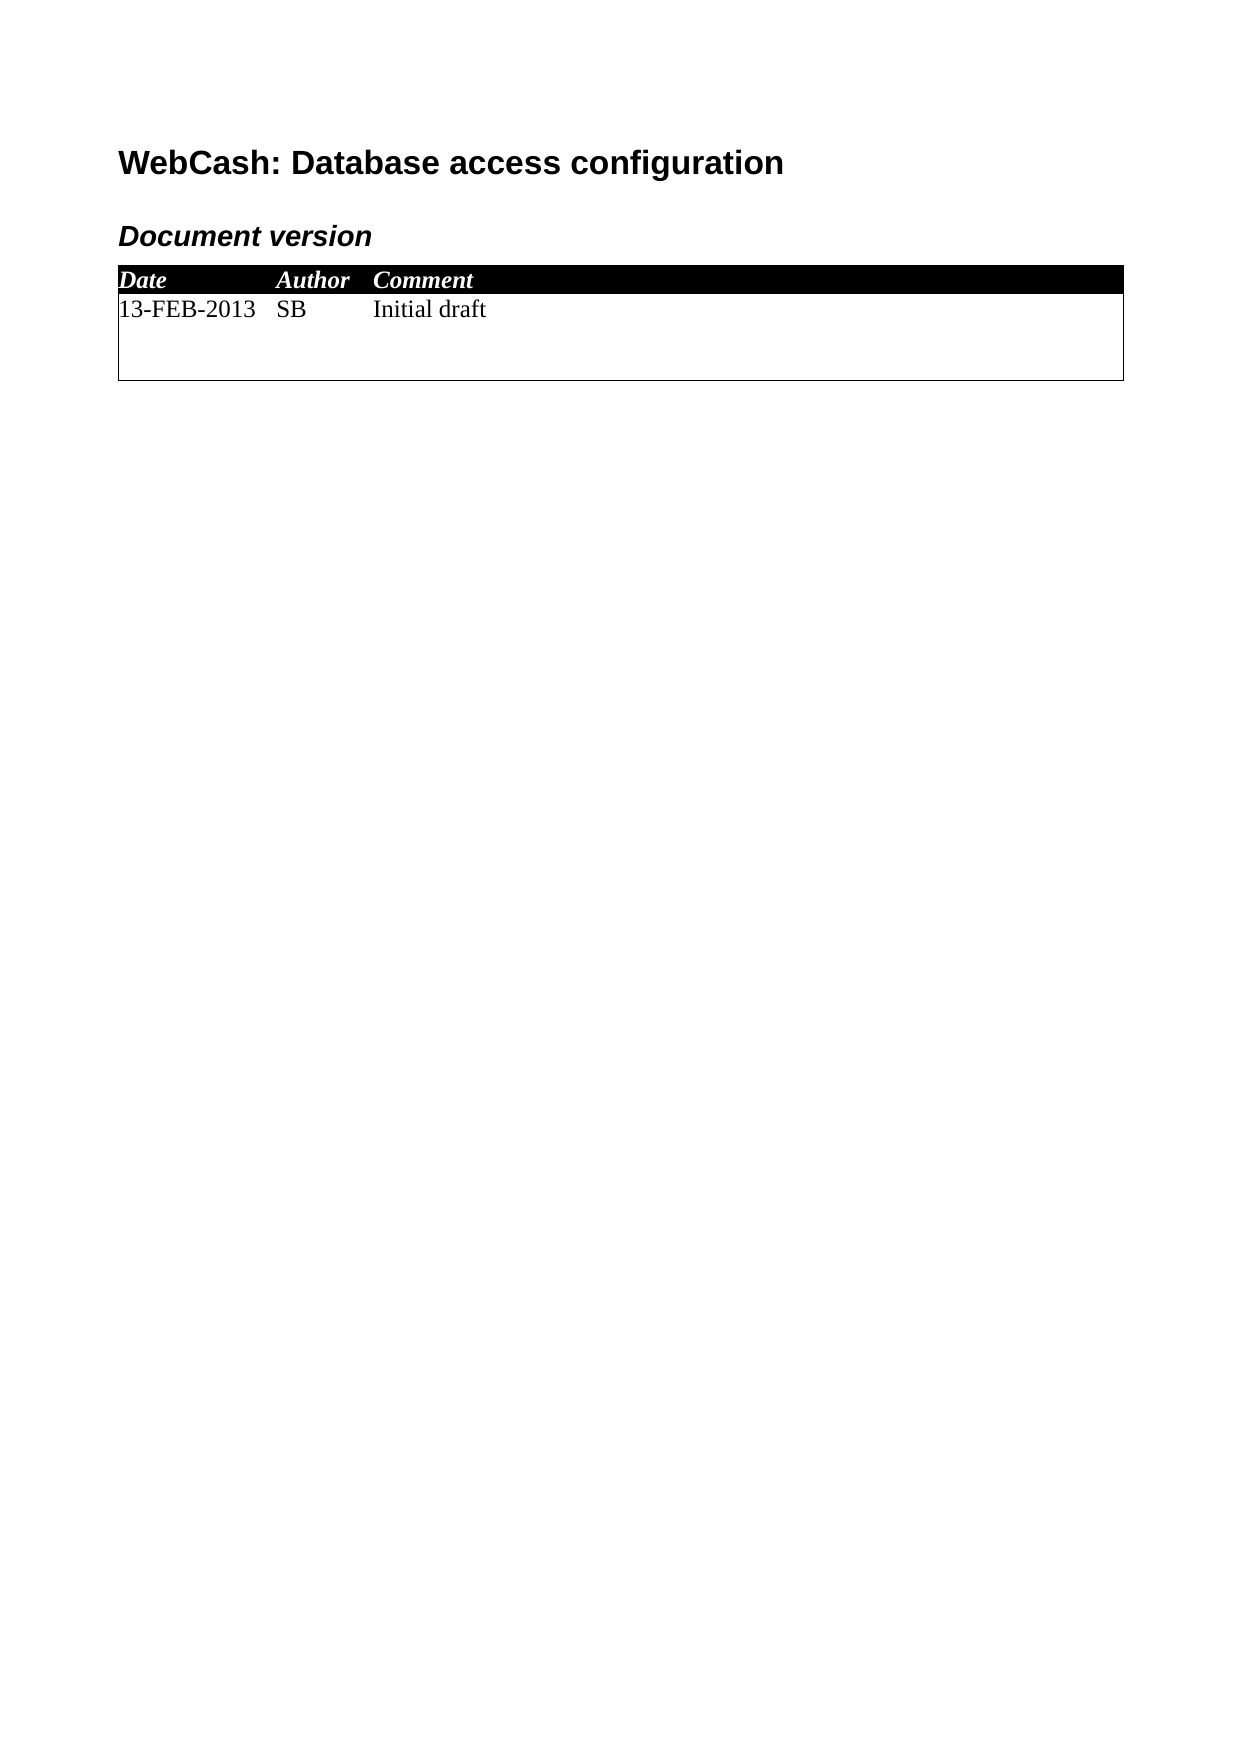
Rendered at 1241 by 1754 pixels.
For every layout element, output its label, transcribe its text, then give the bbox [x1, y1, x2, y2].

table_cell Initial draft [373, 294, 1123, 323]
table_cell [276, 323, 373, 352]
table_header Date [119, 266, 276, 294]
subtitle WebCash: Database access configuration [118, 143, 1122, 182]
subtitle Document version [118, 219, 1122, 253]
table_header Author [276, 266, 373, 294]
table_header Comment [373, 266, 1123, 294]
table_cell 13-FEB-2013 [119, 294, 276, 323]
table_cell [119, 323, 276, 352]
table_cell SB [276, 294, 373, 323]
table_cell [373, 323, 1123, 352]
table_cell [276, 352, 373, 380]
table_cell [119, 352, 276, 380]
table_cell [373, 352, 1123, 380]
